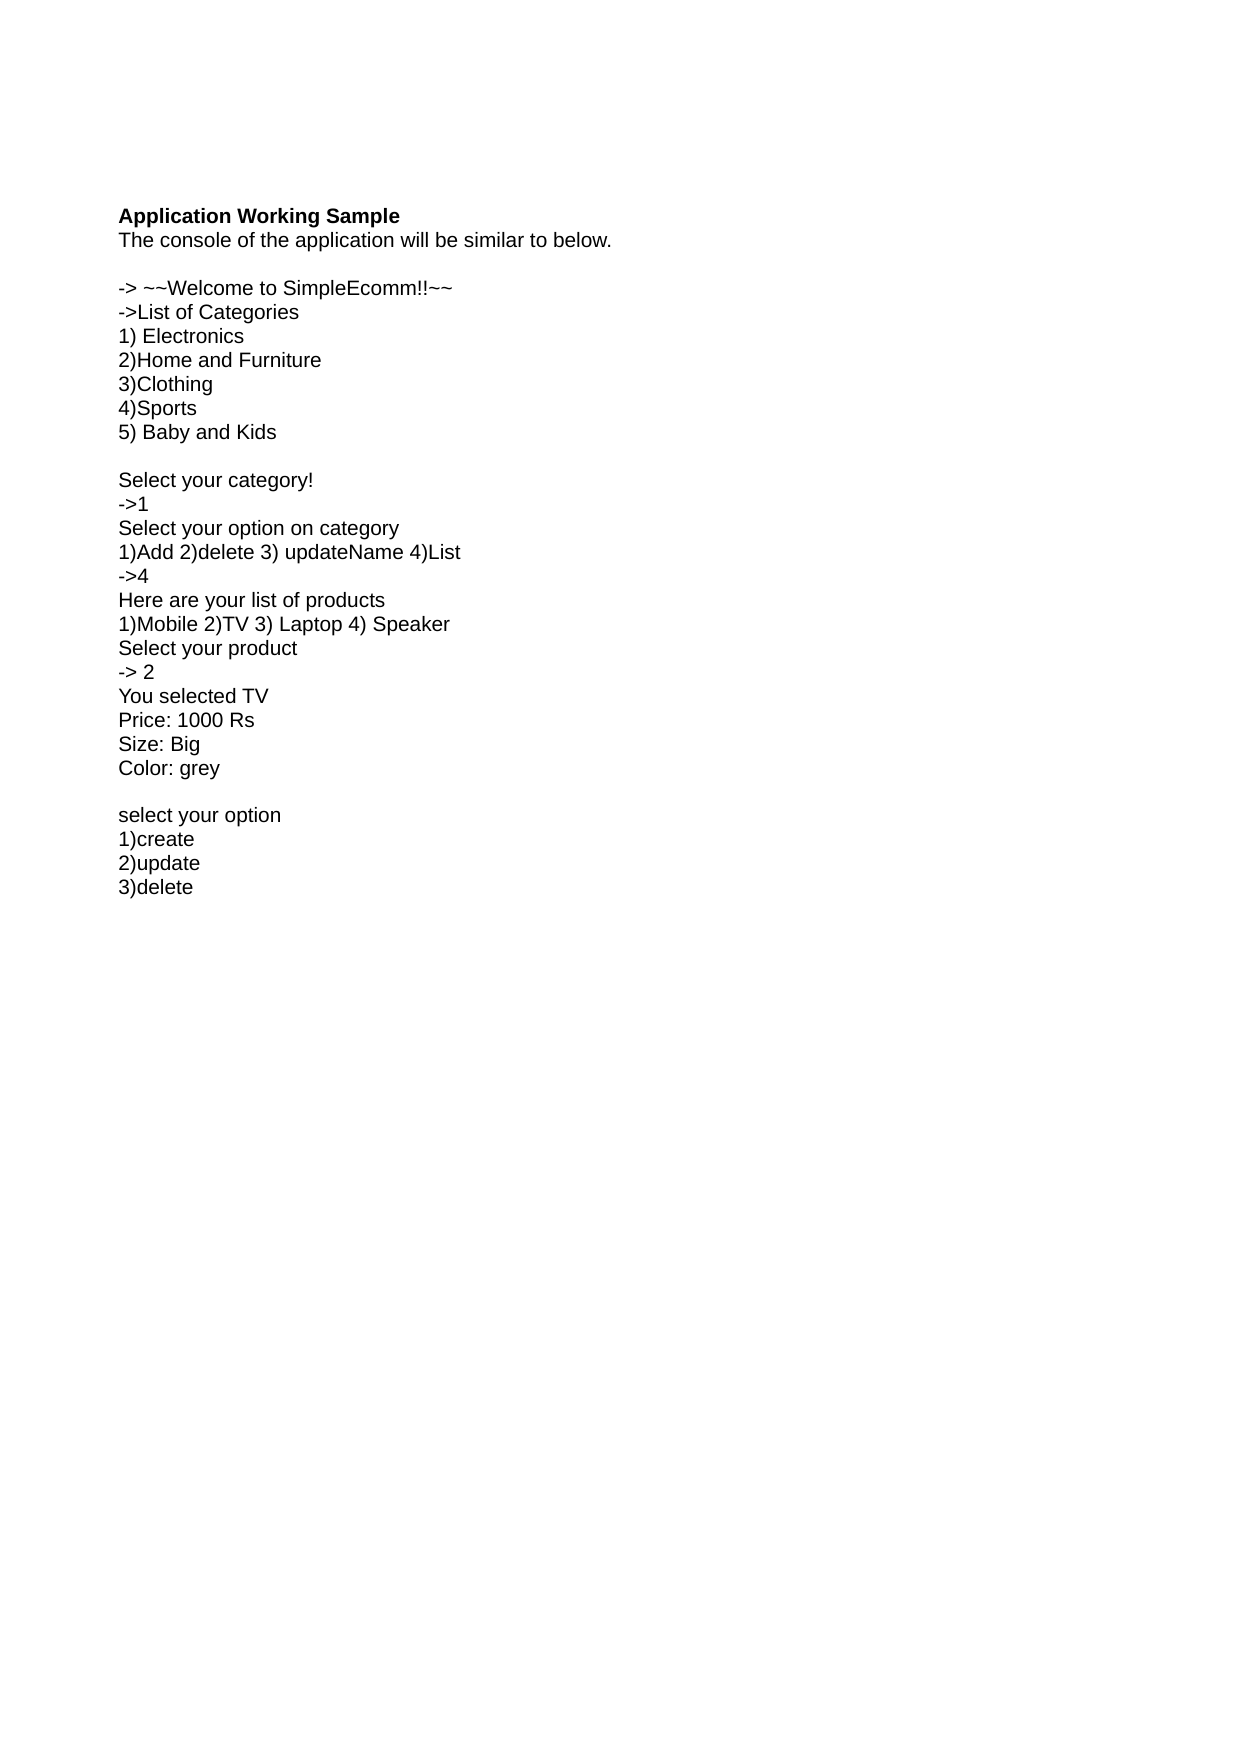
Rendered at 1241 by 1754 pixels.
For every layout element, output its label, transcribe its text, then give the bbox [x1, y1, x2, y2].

text 3)Clothing [118, 372, 1122, 396]
text 1)create [118, 827, 1122, 851]
text -> ~~Welcome to SimpleEcomm!!~~ [118, 276, 1122, 300]
text select your option [118, 803, 1122, 827]
text 2)update [118, 851, 1122, 875]
text 4)Sports [118, 396, 1122, 420]
text Price: 1000 Rs [118, 707, 1122, 731]
text 1)Add 2)delete 3) updateName 4)List [118, 540, 1122, 564]
text ->List of Categories [118, 300, 1122, 324]
text ->4 [118, 564, 1122, 588]
text The console of the application will be similar to below. [118, 228, 1122, 252]
text You selected TV [118, 683, 1122, 707]
text 1)Mobile 2)TV 3) Laptop 4) Speaker [118, 612, 1122, 636]
text Select your option on category [118, 516, 1122, 540]
text Color: grey [118, 755, 1122, 779]
text 5) Baby and Kids [118, 420, 1122, 444]
text Select your category! [118, 468, 1122, 492]
text 2)Home and Furniture [118, 348, 1122, 372]
text 1) Electronics [118, 324, 1122, 348]
text Select your product [118, 636, 1122, 659]
text Application Working Sample [118, 204, 1122, 228]
text ->1 [118, 492, 1122, 516]
text Here are your list of products [118, 588, 1122, 612]
text Size: Big [118, 731, 1122, 755]
text -> 2 [118, 659, 1122, 683]
text 3)delete [118, 875, 1122, 899]
